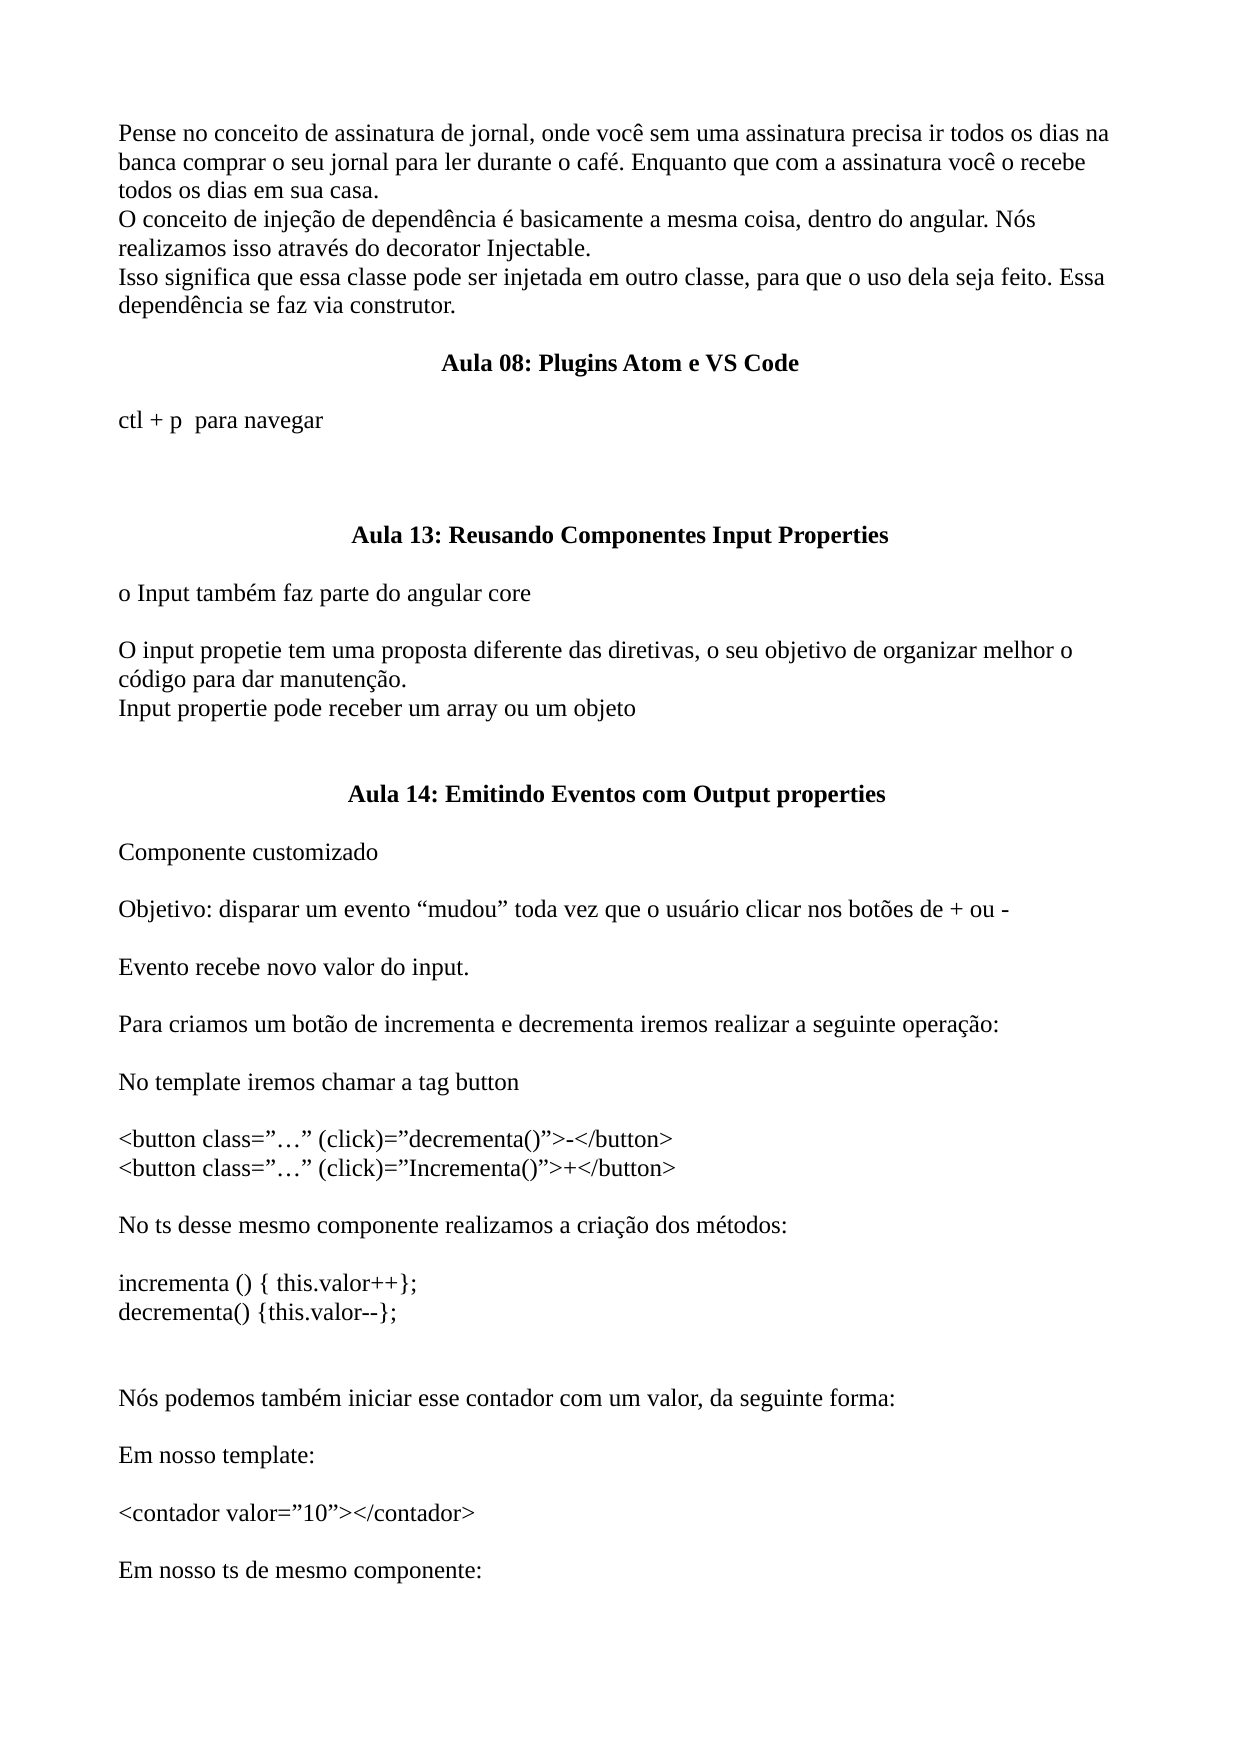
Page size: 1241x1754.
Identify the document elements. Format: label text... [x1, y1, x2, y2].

text No ts desse mesmo componente realizamos a criação dos métodos: [118, 1211, 1122, 1239]
text Aula 08: Plugins Atom e VS Code [118, 348, 1122, 377]
text <button class=”…” (click)=”Incrementa()”>+</button> [118, 1153, 1122, 1182]
text Aula 13: Reusando Componentes Input Properties [118, 521, 1122, 549]
text decrementa() {this.valor--}; [118, 1297, 1122, 1326]
text Objetivo: disparar um evento “mudou” toda vez que o usuário clicar nos botões de + ou - [118, 894, 1122, 923]
text Input propertie pode receber um array ou um objeto [118, 693, 1122, 722]
text Em nosso ts de mesmo componente: [118, 1556, 1122, 1584]
text Componente customizado [118, 837, 1122, 866]
text O conceito de injeção de dependência é basicamente a mesma coisa, dentro do angular. Nós realizamos isso através do decorator Injectable. [118, 204, 1122, 262]
text <contador valor=”10”></contador> [118, 1498, 1122, 1527]
text O input propetie tem uma proposta diferente das diretivas, o seu objetivo de organizar melhor o código para dar manutenção. [118, 636, 1122, 693]
text Isso significa que essa classe pode ser injetada em outro classe, para que o uso dela seja feito. Essa dependência se faz via construtor. [118, 262, 1122, 319]
text No template iremos chamar a tag button [118, 1067, 1122, 1096]
text <button class=”…” (click)=”decrementa()”>-</button> [118, 1124, 1122, 1153]
text Evento recebe novo valor do input. [118, 952, 1122, 981]
text Nós podemos também iniciar esse contador com um valor, da seguinte forma: [118, 1383, 1122, 1412]
text Em nosso template: [118, 1441, 1122, 1469]
text Pense no conceito de assinatura de jornal, onde você sem uma assinatura precisa ir todos os dias na banca comprar o seu jornal para ler durante o café. Enquanto que com a assinatura você o recebe todos os dias em sua casa. [118, 118, 1122, 204]
text Aula 14: Emitindo Eventos com Output properties [118, 779, 1122, 808]
text o Input também faz parte do angular core [118, 578, 1122, 607]
text ctl + p para navegar [118, 406, 1122, 434]
text incrementa () { this.valor++}; [118, 1268, 1122, 1297]
text Para criamos um botão de incrementa e decrementa iremos realizar a seguinte operação: [118, 1009, 1122, 1038]
